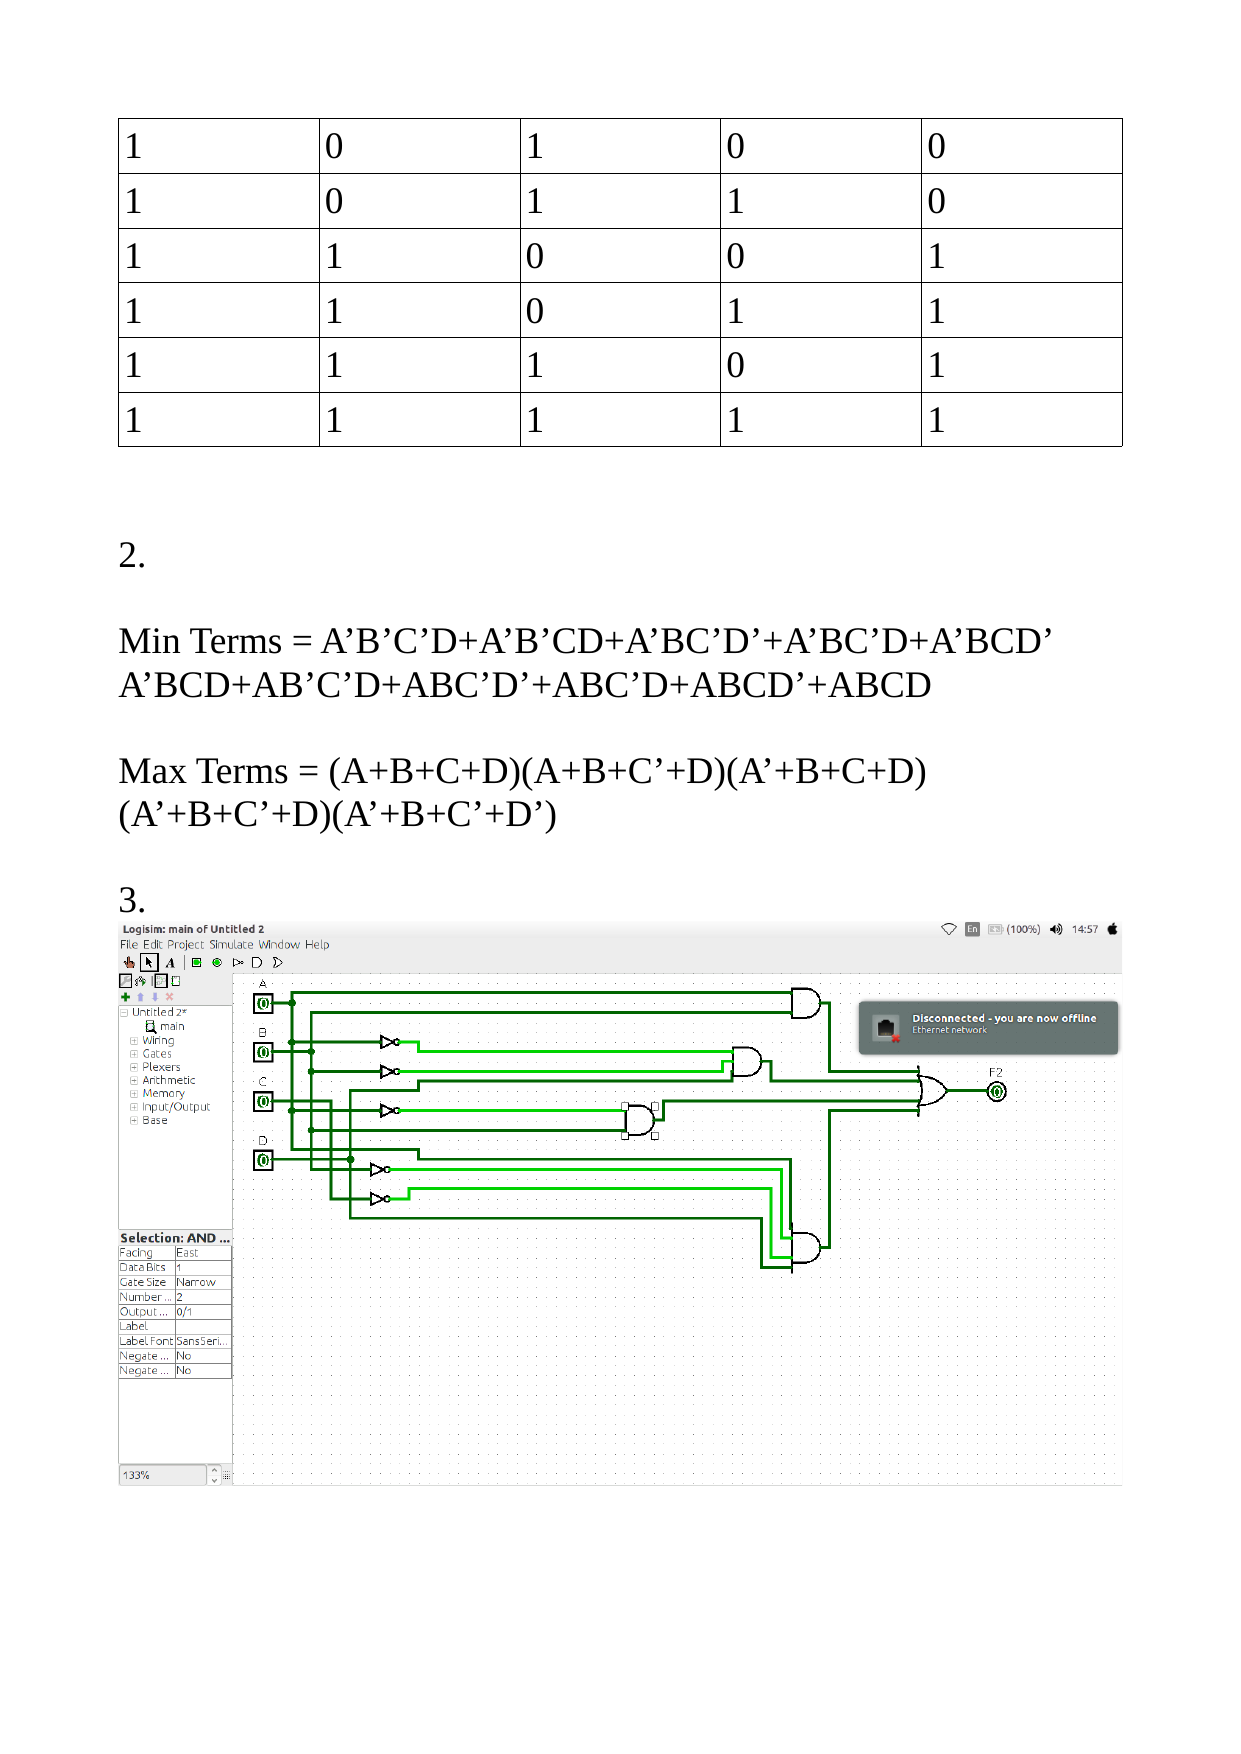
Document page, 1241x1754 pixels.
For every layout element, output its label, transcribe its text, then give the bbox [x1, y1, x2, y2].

table_cell 1 [119, 338, 319, 392]
table_cell 1 [119, 283, 319, 337]
table_cell 0 [320, 119, 520, 173]
table_cell 1 [320, 283, 520, 337]
table_cell 1 [521, 338, 720, 392]
text Min Terms = A’B’C’D+A’B’CD+A’BC’D’+A’BC’D+A’BCD’ A’BCD+AB’C’D+ABC’D’+ABC’D+ABCD’+ABCD [118, 619, 1122, 705]
table_cell 1 [320, 338, 520, 392]
table_cell 1 [521, 119, 720, 173]
table_cell 0 [721, 338, 921, 392]
table_cell 1 [922, 338, 1122, 392]
table_cell 1 [320, 393, 520, 446]
table_cell 0 [721, 229, 921, 282]
table_cell 1 [922, 283, 1122, 337]
table_cell 1 [521, 393, 720, 446]
table_cell 1 [721, 174, 921, 227]
table_cell 1 [721, 283, 921, 337]
table_cell 1 [320, 229, 520, 282]
table_cell 1 [119, 229, 319, 282]
table_cell 1 [119, 174, 319, 227]
table_cell 0 [922, 174, 1122, 227]
table_cell 0 [320, 174, 520, 227]
table_cell 0 [922, 119, 1122, 173]
table_cell 1 [922, 393, 1122, 446]
text 3. [118, 878, 1122, 920]
table_cell 1 [922, 229, 1122, 282]
table_cell 1 [721, 393, 921, 446]
table_cell 1 [521, 174, 720, 227]
text 2. [118, 533, 1122, 576]
table_cell 1 [119, 393, 319, 446]
table_cell 0 [521, 229, 720, 282]
table_cell 0 [521, 283, 720, 337]
table_cell 1 [119, 119, 319, 173]
text Max Terms = (A+B+C+D)(A+B+C’+D)(A’+B+C+D)(A’+B+C’+D)(A’+B+C’+D’) [118, 748, 1122, 834]
table_cell 0 [721, 119, 921, 173]
picture [118, 920, 1123, 1486]
